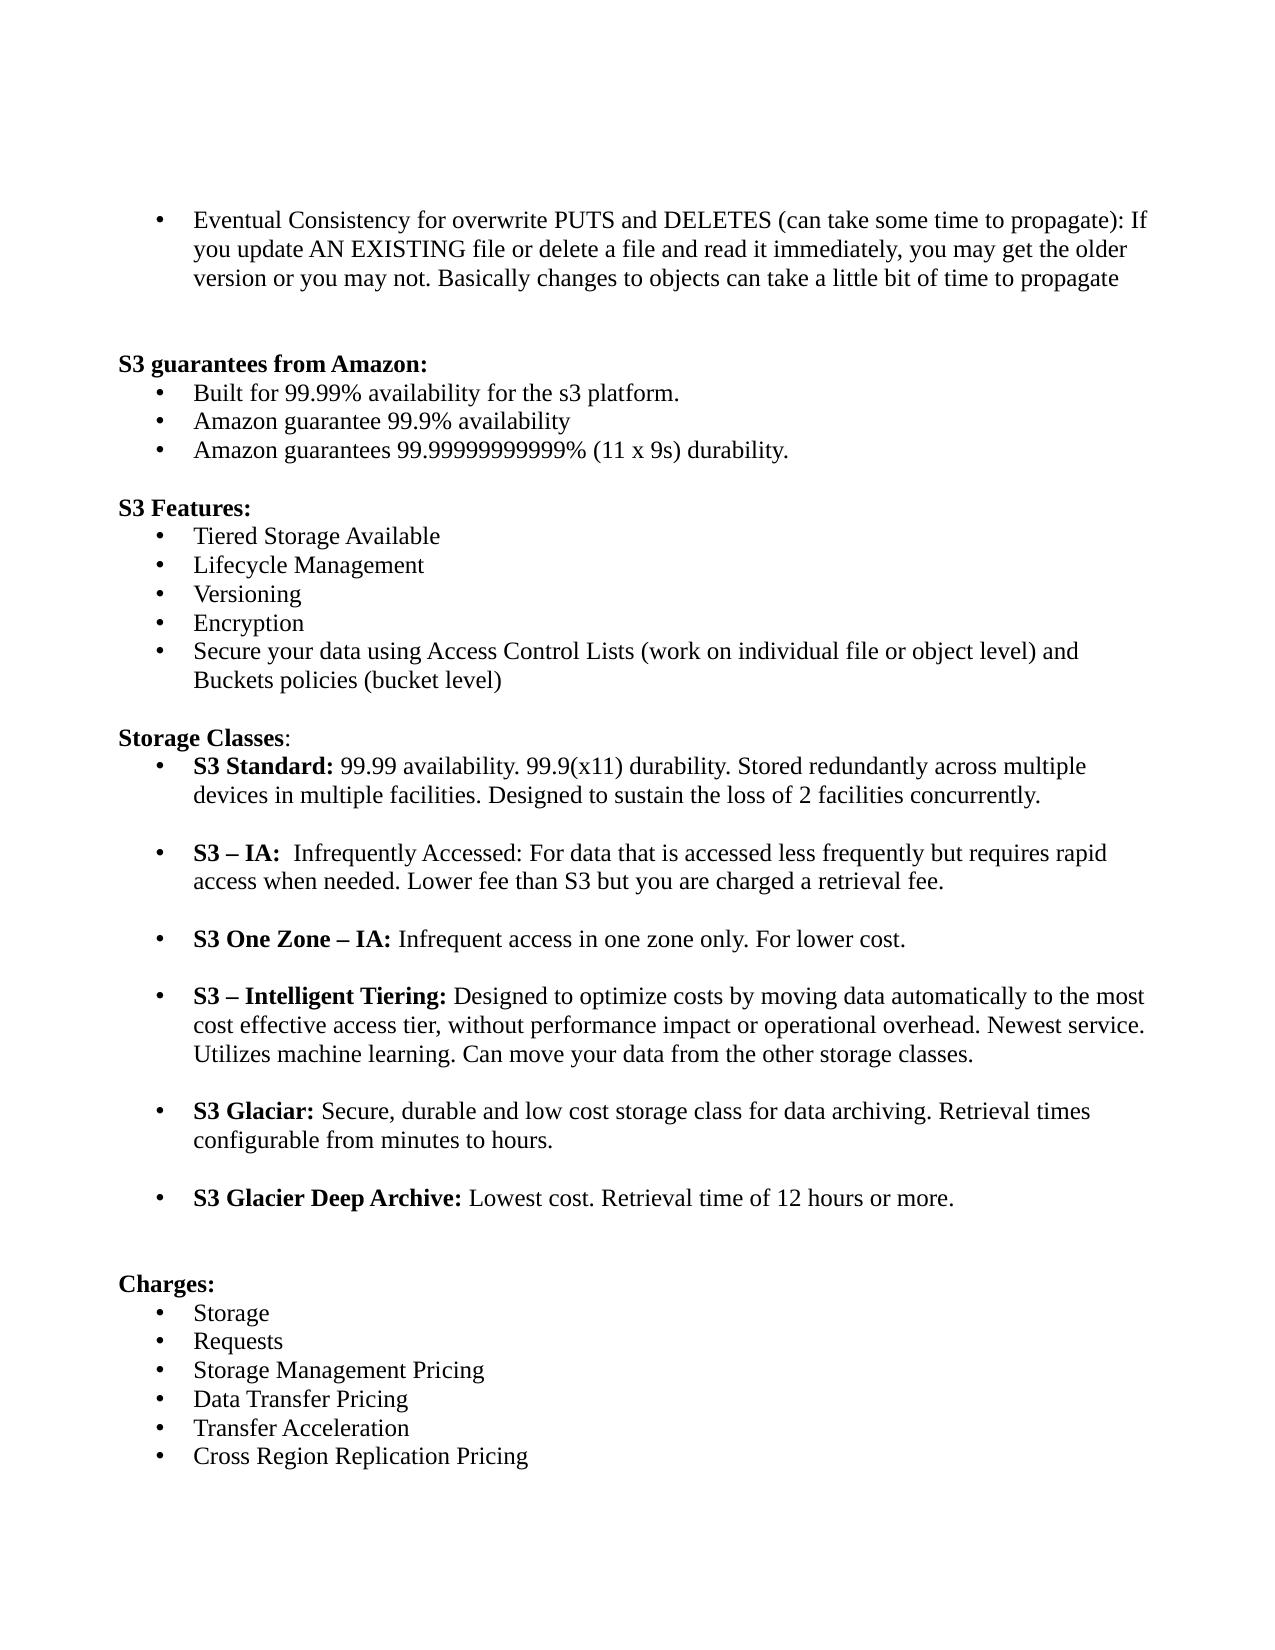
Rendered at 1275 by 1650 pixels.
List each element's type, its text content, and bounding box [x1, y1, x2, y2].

list S3 Glacier Deep Archive: Lowest cost. Retrieval time of 12 hours or more. [156, 1183, 1157, 1211]
list S3 One Zone – IA: Infrequent access in one zone only. For lower cost. [156, 924, 1157, 953]
list Eventual Consistency for overwrite PUTS and DELETES (can take some time to propagate): If you update AN EXISTING file or delete a file and read it immediately, you may get the older version or you may not. Basically changes to objects can take a little bit of time to propagate [156, 205, 1157, 291]
list S3 Glaciar: Secure, durable and low cost storage class for data archiving. Retrieval times configurable from minutes to hours. [156, 1096, 1157, 1154]
list Versioning [156, 579, 1157, 608]
list Amazon guarantee 99.9% availability [156, 406, 1157, 435]
list Storage [156, 1298, 1157, 1326]
list S3 Standard: 99.99 availability. 99.9(x11) durability. Stored redundantly across multiple devices in multiple facilities. Designed to sustain the loss of 2 facilities concurrently. [156, 751, 1157, 809]
list S3 – Intelligent Tiering: Designed to optimize costs by moving data automatically to the most cost effective access tier, without performance impact or operational overhead. Newest service. Utilizes machine learning. Can move your data from the other storage classes. [156, 981, 1157, 1068]
list Cross Region Replication Pricing [156, 1441, 1157, 1470]
list Tiered Storage Available [156, 521, 1157, 550]
list Lifecycle Management [156, 550, 1157, 579]
text Charges: [118, 1269, 1157, 1298]
list Built for 99.99% availability for the s3 platform. [156, 378, 1157, 406]
list S3 – IA: Infrequently Accessed: For data that is accessed less frequently but requires rapid access when needed. Lower fee than S3 but you are charged a retrieval fee. [156, 838, 1157, 895]
text S3 Features: [118, 493, 1157, 521]
list Amazon guarantees 99.99999999999% (11 x 9s) durability. [156, 435, 1157, 464]
list Transfer Acceleration [156, 1413, 1157, 1441]
list Data Transfer Pricing [156, 1384, 1157, 1413]
list Secure your data using Access Control Lists (work on individual file or object level) and Buckets policies (bucket level) [156, 636, 1157, 694]
list Storage Management Pricing [156, 1355, 1157, 1384]
text S3 guarantees from Amazon: [118, 349, 1157, 378]
list Requests [156, 1326, 1157, 1355]
text Storage Classes: [118, 723, 1157, 751]
list Encryption [156, 608, 1157, 636]
